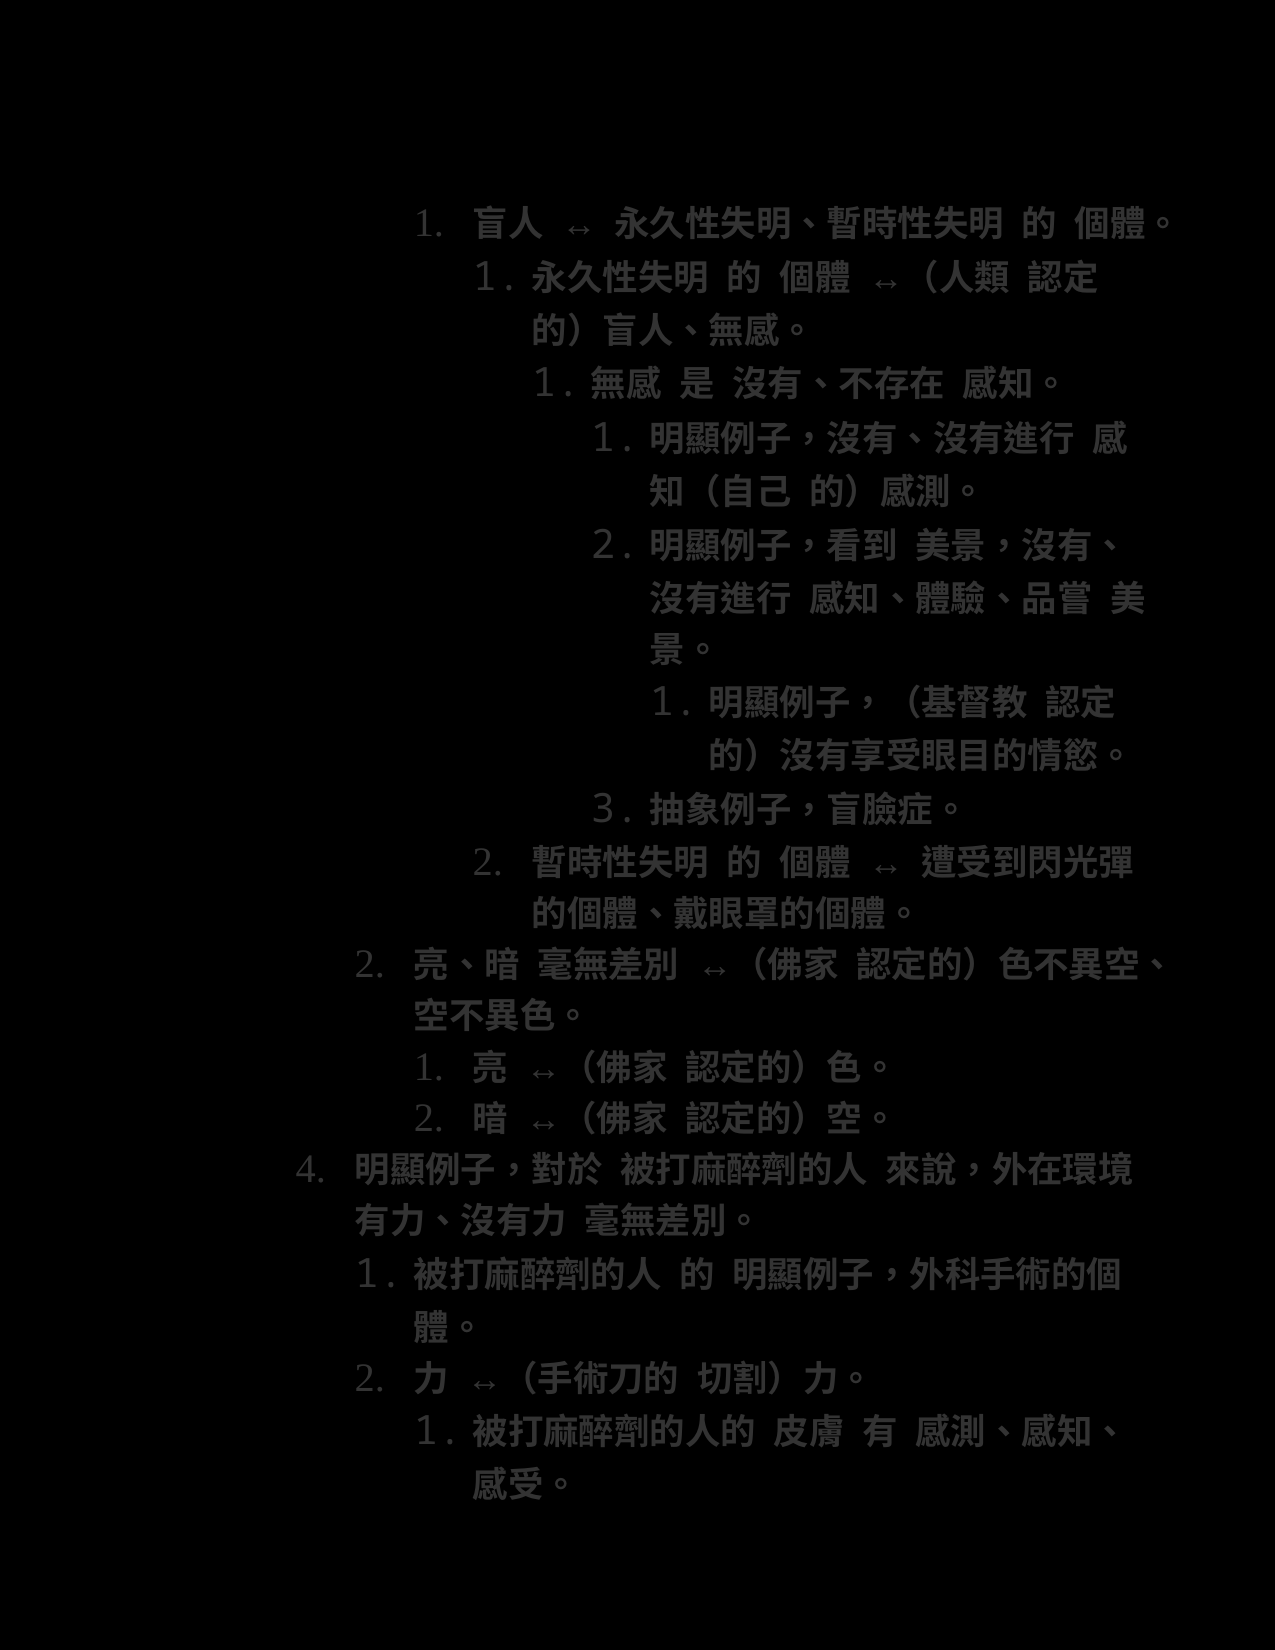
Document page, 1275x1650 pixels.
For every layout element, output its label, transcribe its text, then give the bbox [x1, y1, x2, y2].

list 永久性失明 的 個體 ↔（人類 認定的）盲人、無感。 [472, 247, 1157, 353]
list 力 ↔（手術刀的 切割）力。 [354, 1350, 1157, 1402]
list 被打麻醉劑的人 的 明顯例子，外科手術的個體。 [354, 1244, 1157, 1350]
list 暫時性失明 的 個體 ↔ 遭受到閃光彈的個體、戴眼罩的個體。 [472, 834, 1157, 936]
list 亮、暗 毫無差別 ↔（佛家 認定的）色不異空、空不異色。 [354, 936, 1157, 1039]
list 亮 ↔（佛家 認定的）色。 [413, 1039, 1157, 1090]
list 無感 是 沒有、不存在 感知。 [532, 353, 1157, 408]
list 明顯例子，沒有、沒有進行 感知（自己 的）感測。 [591, 408, 1157, 515]
list 盲人 ↔ 永久性失明、暫時性失明 的 個體。 [413, 196, 1157, 247]
list 明顯例子，對於 被打麻醉劑的人 來說，外在環境 有力、沒有力 毫無差別。 [295, 1141, 1157, 1244]
list 抽象例子，盲臉症。 [591, 779, 1157, 834]
list 被打麻醉劑的人的 皮膚 有 感測、感知、感受。 [413, 1402, 1157, 1508]
list 暗 ↔（佛家 認定的）空。 [413, 1090, 1157, 1141]
list 明顯例子，看到 美景，沒有、沒有進行 感知、體驗、品嘗 美景。 [591, 515, 1157, 672]
list 明顯例子，（基督教 認定的）沒有享受眼目的情慾。 [649, 672, 1157, 779]
